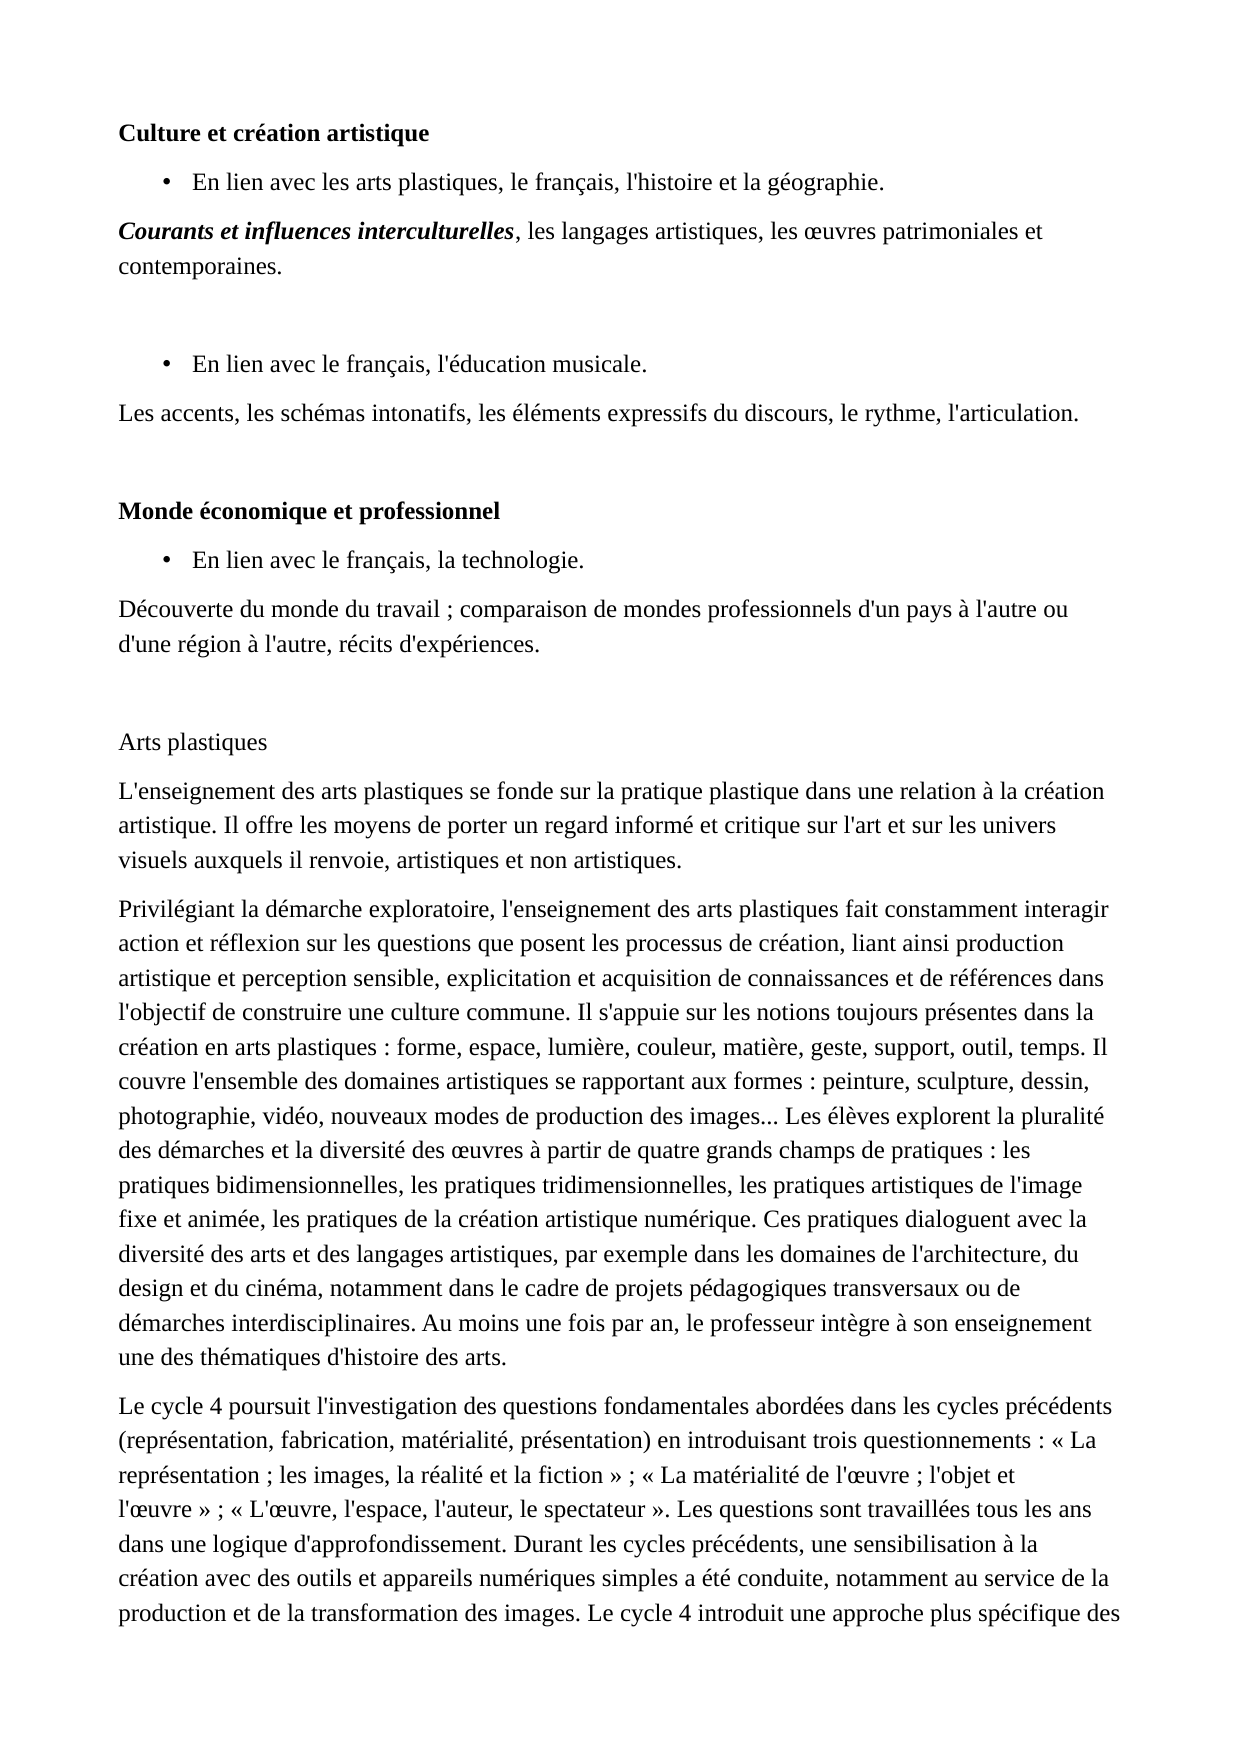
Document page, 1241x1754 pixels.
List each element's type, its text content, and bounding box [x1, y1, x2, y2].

list En lien avec les arts plastiques, le français, l'histoire et la géographie. [162, 167, 1122, 196]
text Courants et influences interculturelles, les langages artistiques, les œuvres patrimoniales et contemporaines. [118, 216, 1122, 279]
text Privilégiant la démarche exploratoire, l'enseignement des arts plastiques fait constamment interagir action et réflexion sur les questions que posent les processus de création, liant ainsi production artistique et perception sensible, explicitation et acquisition de connaissances et de références dans l'objectif de construire une culture commune. Il s'appuie sur les notions toujours présentes dans la création en arts plastiques : forme, espace, lumière, couleur, matière, geste, support, outil, temps. Il couvre l'ensemble des domaines artistiques se rapportant aux formes : peinture, sculpture, dessin, photographie, vidéo, nouveaux modes de production des images... Les élèves explorent la pluralité des démarches et la diversité des œuvres à partir de quatre grands champs de pratiques : les pratiques bidimensionnelles, les pratiques tridimensionnelles, les pratiques artistiques de l'image fixe et animée, les pratiques de la création artistique numérique. Ces pratiques dialoguent avec la diversité des arts et des langages artistiques, par exemple dans les domaines de l'architecture, du design et du cinéma, notamment dans le cadre de projets pédagogiques transversaux ou de démarches interdisciplinaires. Au moins une fois par an, le professeur intègre à son enseignement une des thématiques d'histoire des arts. [118, 894, 1122, 1371]
list En lien avec le français, l'éducation musicale. [162, 349, 1122, 378]
text Le cycle 4 poursuit l'investigation des questions fondamentales abordées dans les cycles précédents (représentation, fabrication, matérialité, présentation) en introduisant trois questionnements : « La représentation ; les images, la réalité et la fiction » ; « La matérialité de l'œuvre ; l'objet et l'œuvre » ; « L'œuvre, l'espace, l'auteur, le spectateur ». Les questions sont travaillées tous les ans dans une logique d'approfondissement. Durant les cycles précédents, une sensibilisation à la création avec des outils et appareils numériques simples a été conduite, notamment au service de la production et de la transformation des images. Le cycle 4 introduit une approche plus spécifique des [118, 1391, 1122, 1627]
list En lien avec le français, la technologie. [162, 545, 1122, 574]
text Les accents, les schémas intonatifs, les éléments expressifs du discours, le rythme, l'articulation. [118, 398, 1122, 427]
text L'enseignement des arts plastiques se fonde sur la pratique plastique dans une relation à la création artistique. Il offre les moyens de porter un regard informé et critique sur l'art et sur les univers visuels auxquels il renvoie, artistiques et non artistiques. [118, 776, 1122, 873]
text Découverte du monde du travail ; comparaison de mondes professionnels d'un pays à l'autre ou d'une région à l'autre, récits d'expériences. [118, 594, 1122, 657]
text Culture et création artistique [118, 118, 1122, 147]
text Arts plastiques [118, 727, 1122, 756]
text Monde économique et professionnel [118, 496, 1122, 525]
